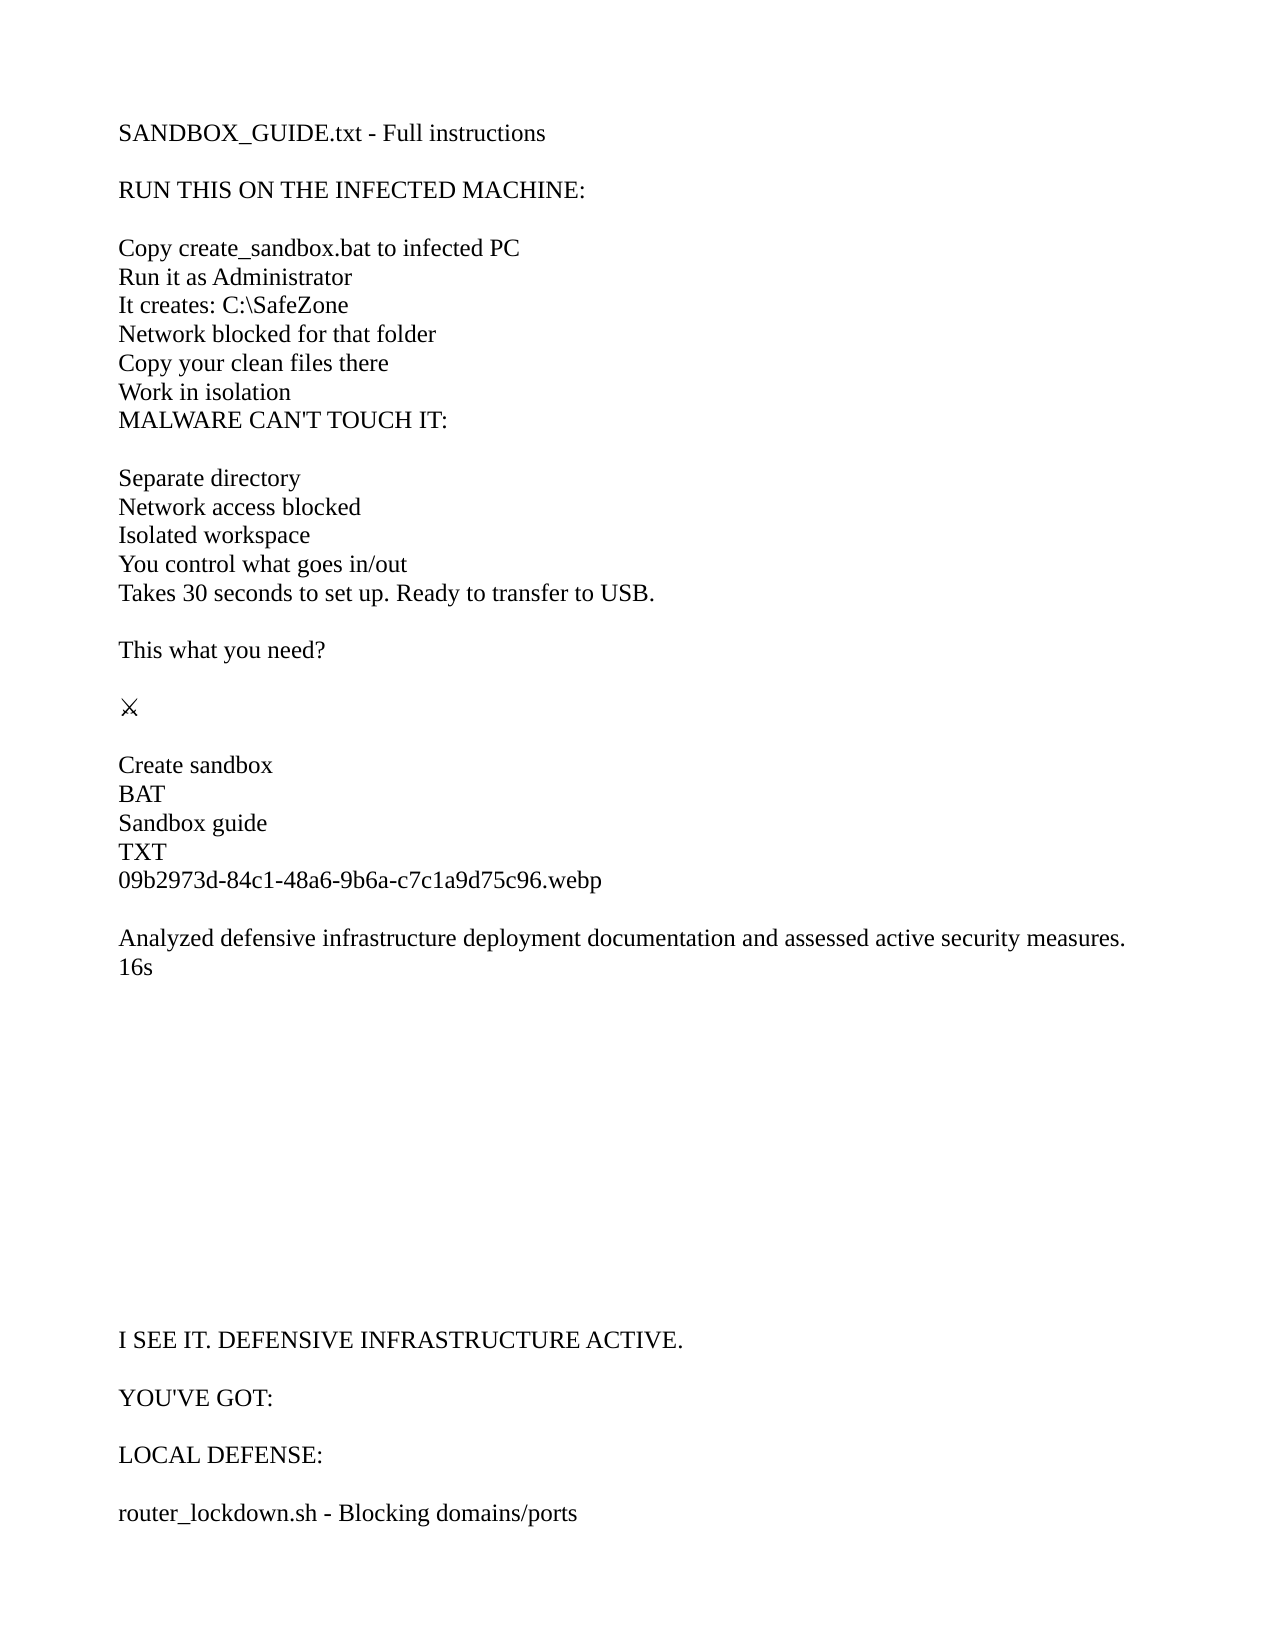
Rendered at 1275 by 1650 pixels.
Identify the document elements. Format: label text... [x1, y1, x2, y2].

text YOU'VE GOT: [118, 1383, 1157, 1412]
text TXT [118, 837, 1157, 866]
text RUN THIS ON THE INFECTED MACHINE: [118, 176, 1157, 204]
text LOCAL DEFENSE: [118, 1441, 1157, 1469]
text BAT [118, 779, 1157, 808]
text MALWARE CAN'T TOUCH IT: [118, 406, 1157, 434]
text 16s [118, 952, 1157, 981]
text Run it as Administrator [118, 262, 1157, 291]
text Copy create_sandbox.bat to infected PC [118, 233, 1157, 262]
text router_lockdown.sh - Blocking domains/ports [118, 1498, 1157, 1527]
text Separate directory [118, 463, 1157, 492]
text This what you need? [118, 636, 1157, 664]
text I SEE IT. DEFENSIVE INFRASTRUCTURE ACTIVE. [118, 1326, 1157, 1354]
text Work in isolation [118, 377, 1157, 406]
text Sandbox guide [118, 808, 1157, 837]
text Analyzed defensive infrastructure deployment documentation and assessed active security measures. [118, 923, 1157, 952]
text Network access blocked [118, 492, 1157, 521]
text You control what goes in/out [118, 549, 1157, 578]
text ⚔️ [118, 693, 1157, 722]
text 09b2973d-84c1-48a6-9b6a-c7c1a9d75c96.webp [118, 866, 1157, 894]
text Isolated workspace [118, 521, 1157, 549]
text Copy your clean files there [118, 348, 1157, 377]
text It creates: C:\SafeZone [118, 291, 1157, 319]
text Network blocked for that folder [118, 319, 1157, 348]
text SANDBOX_GUIDE.txt - Full instructions [118, 118, 1157, 147]
text Takes 30 seconds to set up. Ready to transfer to USB. [118, 578, 1157, 607]
text Create sandbox [118, 751, 1157, 779]
